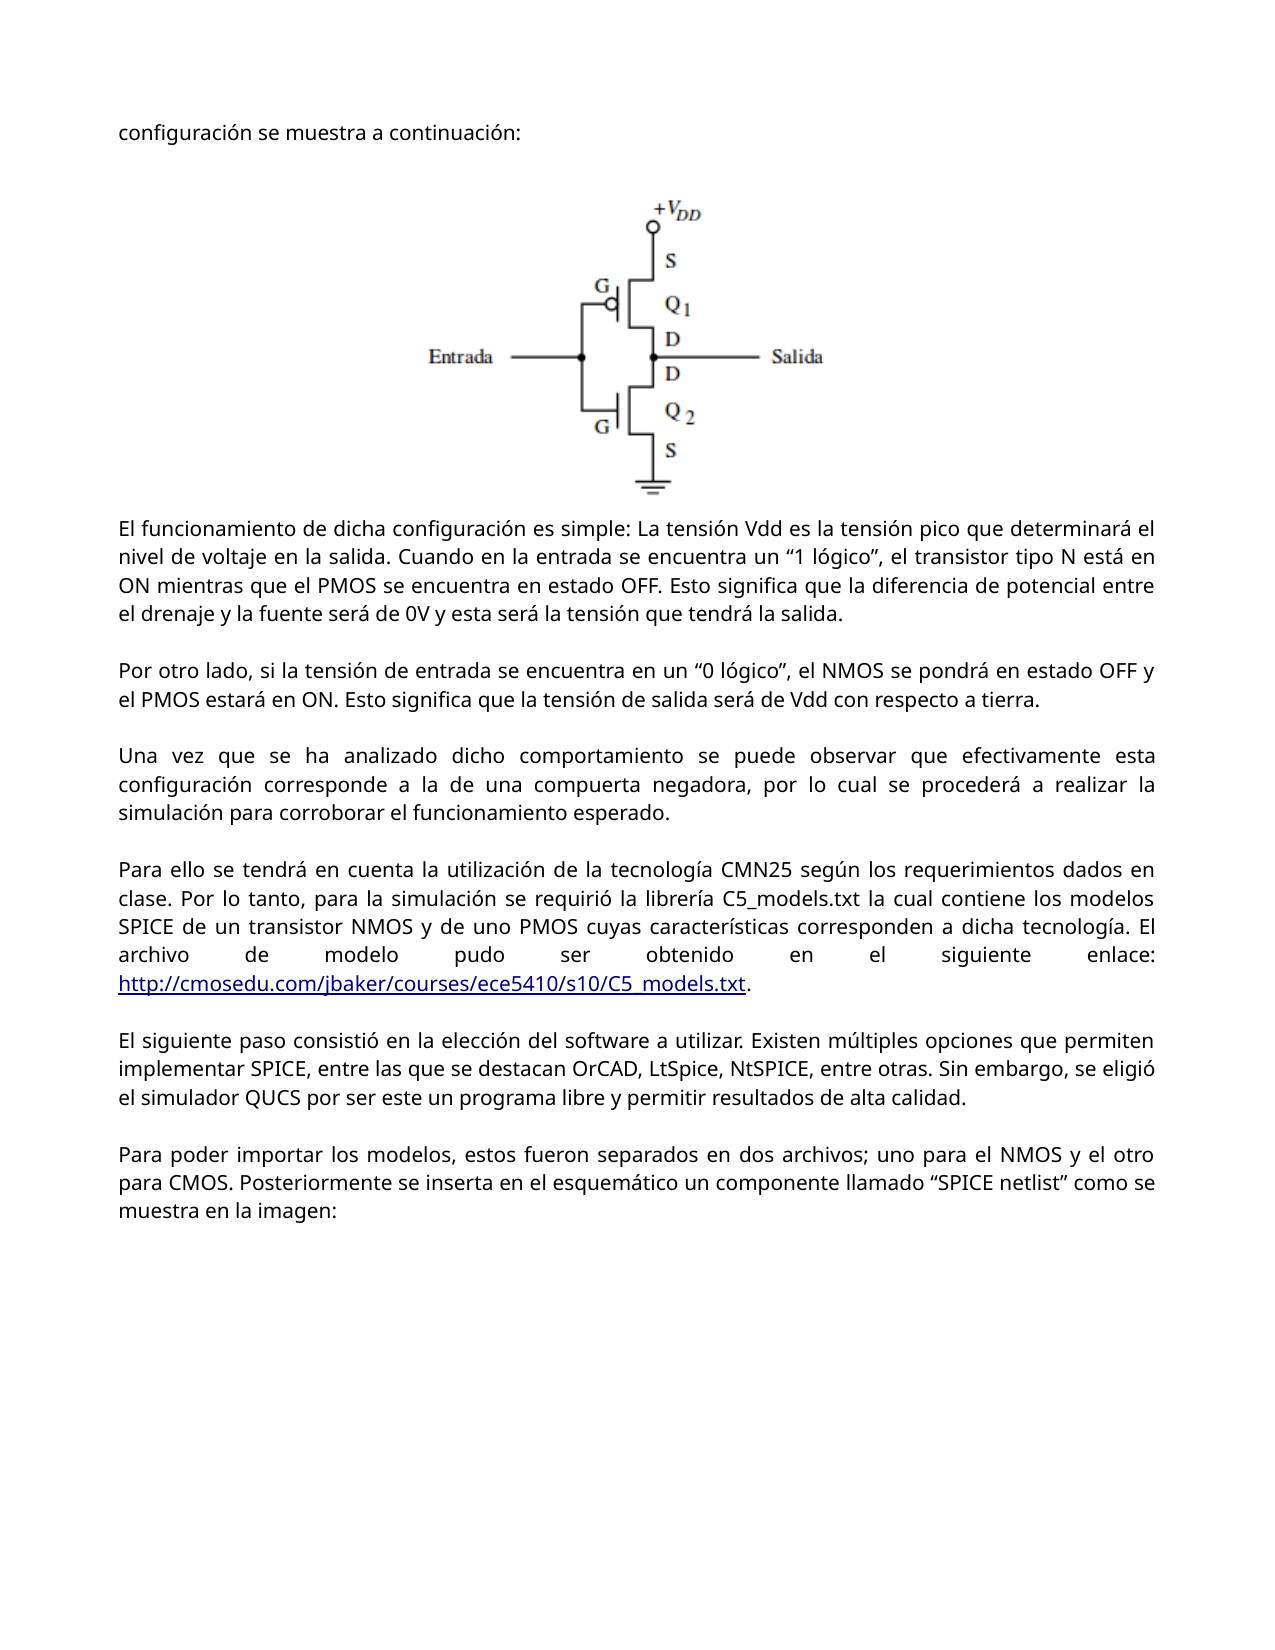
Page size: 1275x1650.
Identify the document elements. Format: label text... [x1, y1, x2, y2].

text configuración se muestra a continuación: [118, 118, 1157, 147]
text Para poder importar los modelos, estos fueron separados en dos archivos; uno para el NMOS y el otro para CMOS. Posteriormente se inserta en el esquemático un componente llamado “SPICE netlist” como se muestra en la imagen: [118, 1140, 1157, 1225]
text El siguiente paso consistió en la elección del software a utilizar. Existen múltiples opciones que permiten implementar SPICE, entre las que se destacan OrCAD, LtSpice, NtSPICE, entre otras. Sin embargo, se eligió el simulador QUCS por ser este un programa libre y permitir resultados de alta calidad. [118, 1026, 1157, 1111]
picture [407, 175, 868, 514]
text Por otro lado, si la tensión de entrada se encuentra en un “0 lógico”, el NMOS se pondrá en estado OFF y el PMOS estará en ON. Esto significa que la tensión de salida será de Vdd con respecto a tierra. [118, 656, 1157, 713]
text El funcionamiento de dicha configuración es simple: La tensión Vdd es la tensión pico que determinará el nivel de voltaje en la salida. Cuando en la entrada se encuentra un “1 lógico”, el transistor tipo N está en ON mientras que el PMOS se encuentra en estado OFF. Esto significa que la diferencia de potencial entre el drenaje y la fuente será de 0V y esta será la tensión que tendrá la salida. [118, 175, 1157, 628]
text Una vez que se ha analizado dicho comportamiento se puede observar que efectivamente esta configuración corresponde a la de una compuerta negadora, por lo cual se procederá a realizar la simulación para corroborar el funcionamiento esperado. [118, 742, 1157, 827]
text Para ello se tendrá en cuenta la utilización de la tecnología CMN25 según los requerimientos dados en clase. Por lo tanto, para la simulación se requirió la librería C5_models.txt la cual contiene los modelos SPICE de un transistor NMOS y de uno PMOS cuyas características corresponden a dicha tecnología. El archivo de modelo pudo ser obtenido en el siguiente enlace: http://cmosedu.com/jbaker/courses/ece5410/s10/C5_models.txt. [118, 855, 1157, 997]
